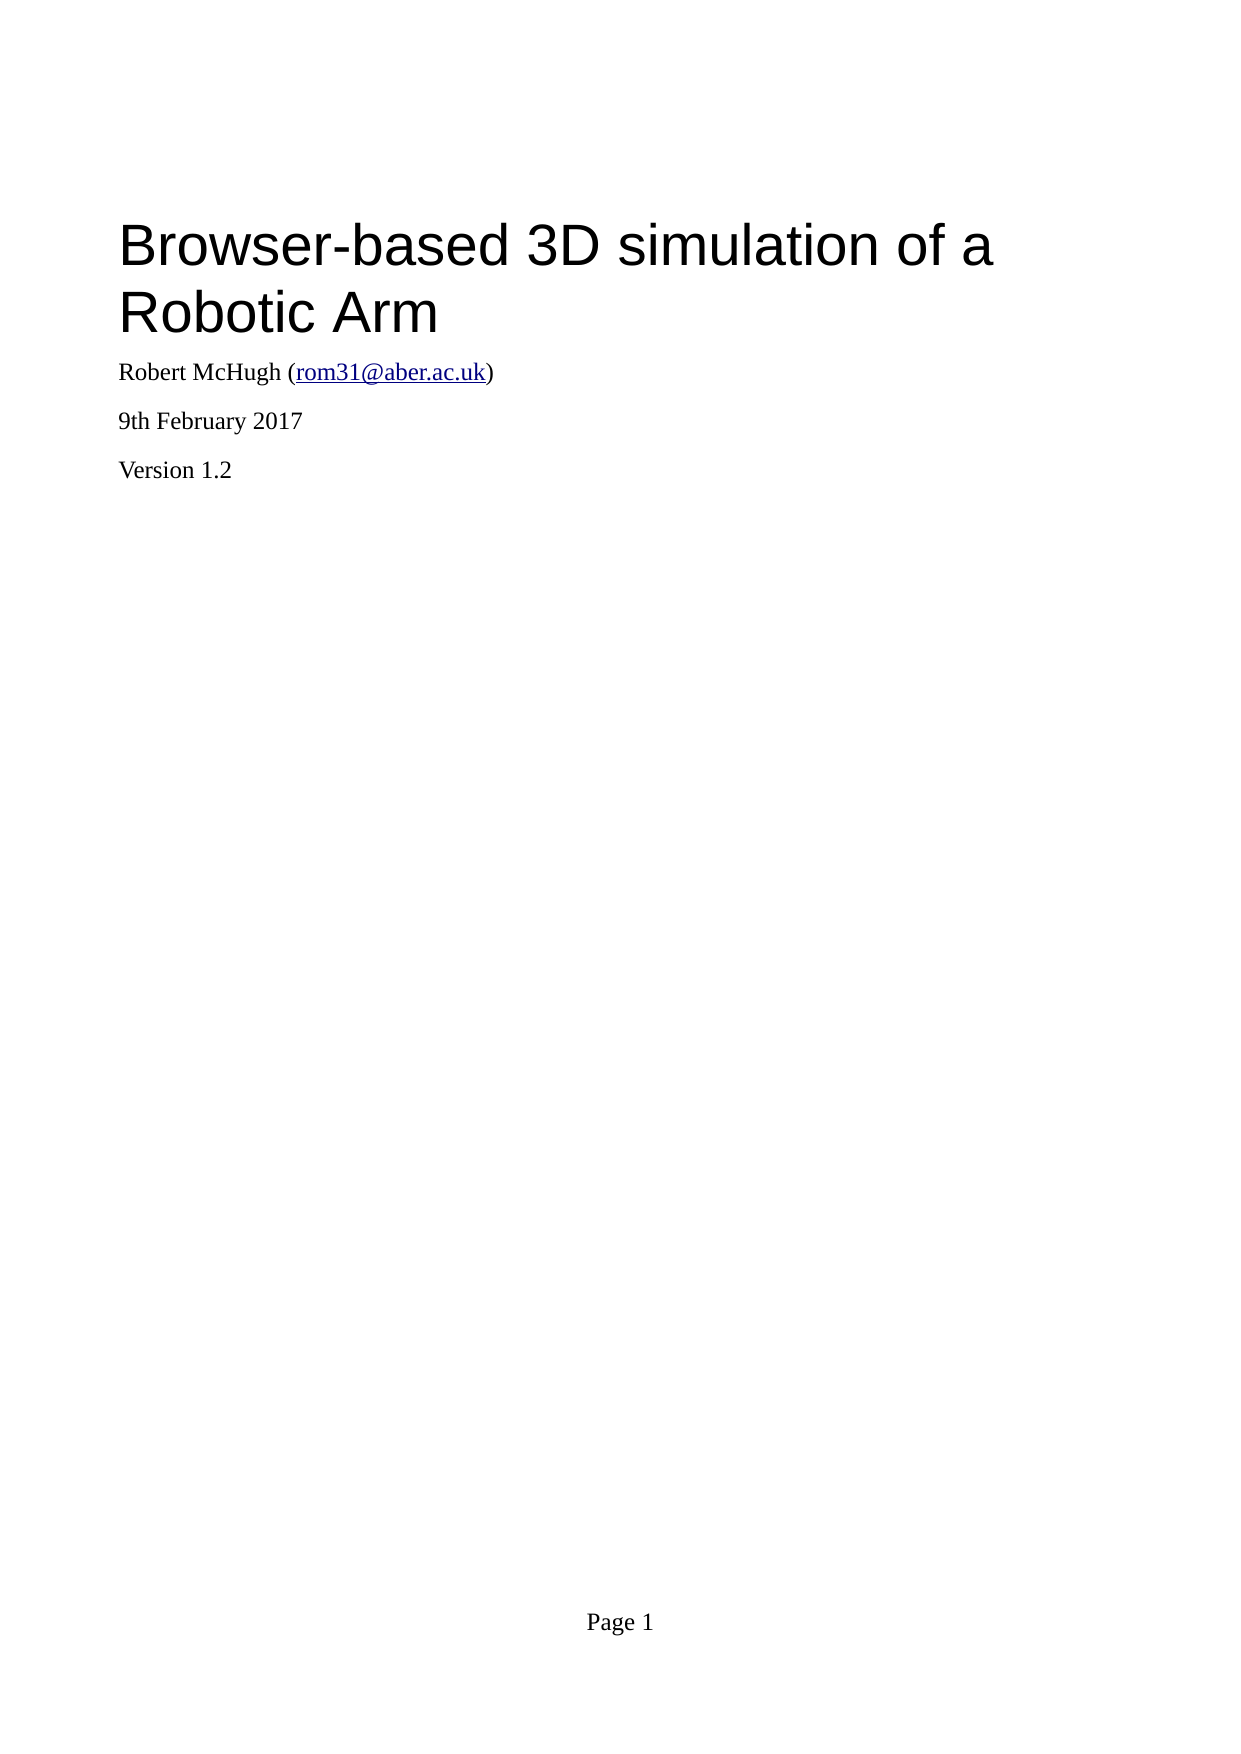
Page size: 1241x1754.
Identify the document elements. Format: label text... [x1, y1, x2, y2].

title Browser-based 3D simulation of a Robotic Arm [118, 143, 1122, 344]
text Version 1.2 [118, 455, 1122, 484]
text Robert McHugh (rom31@aber.ac.uk) [118, 357, 1122, 386]
text 9th February 2017 [118, 406, 1122, 435]
